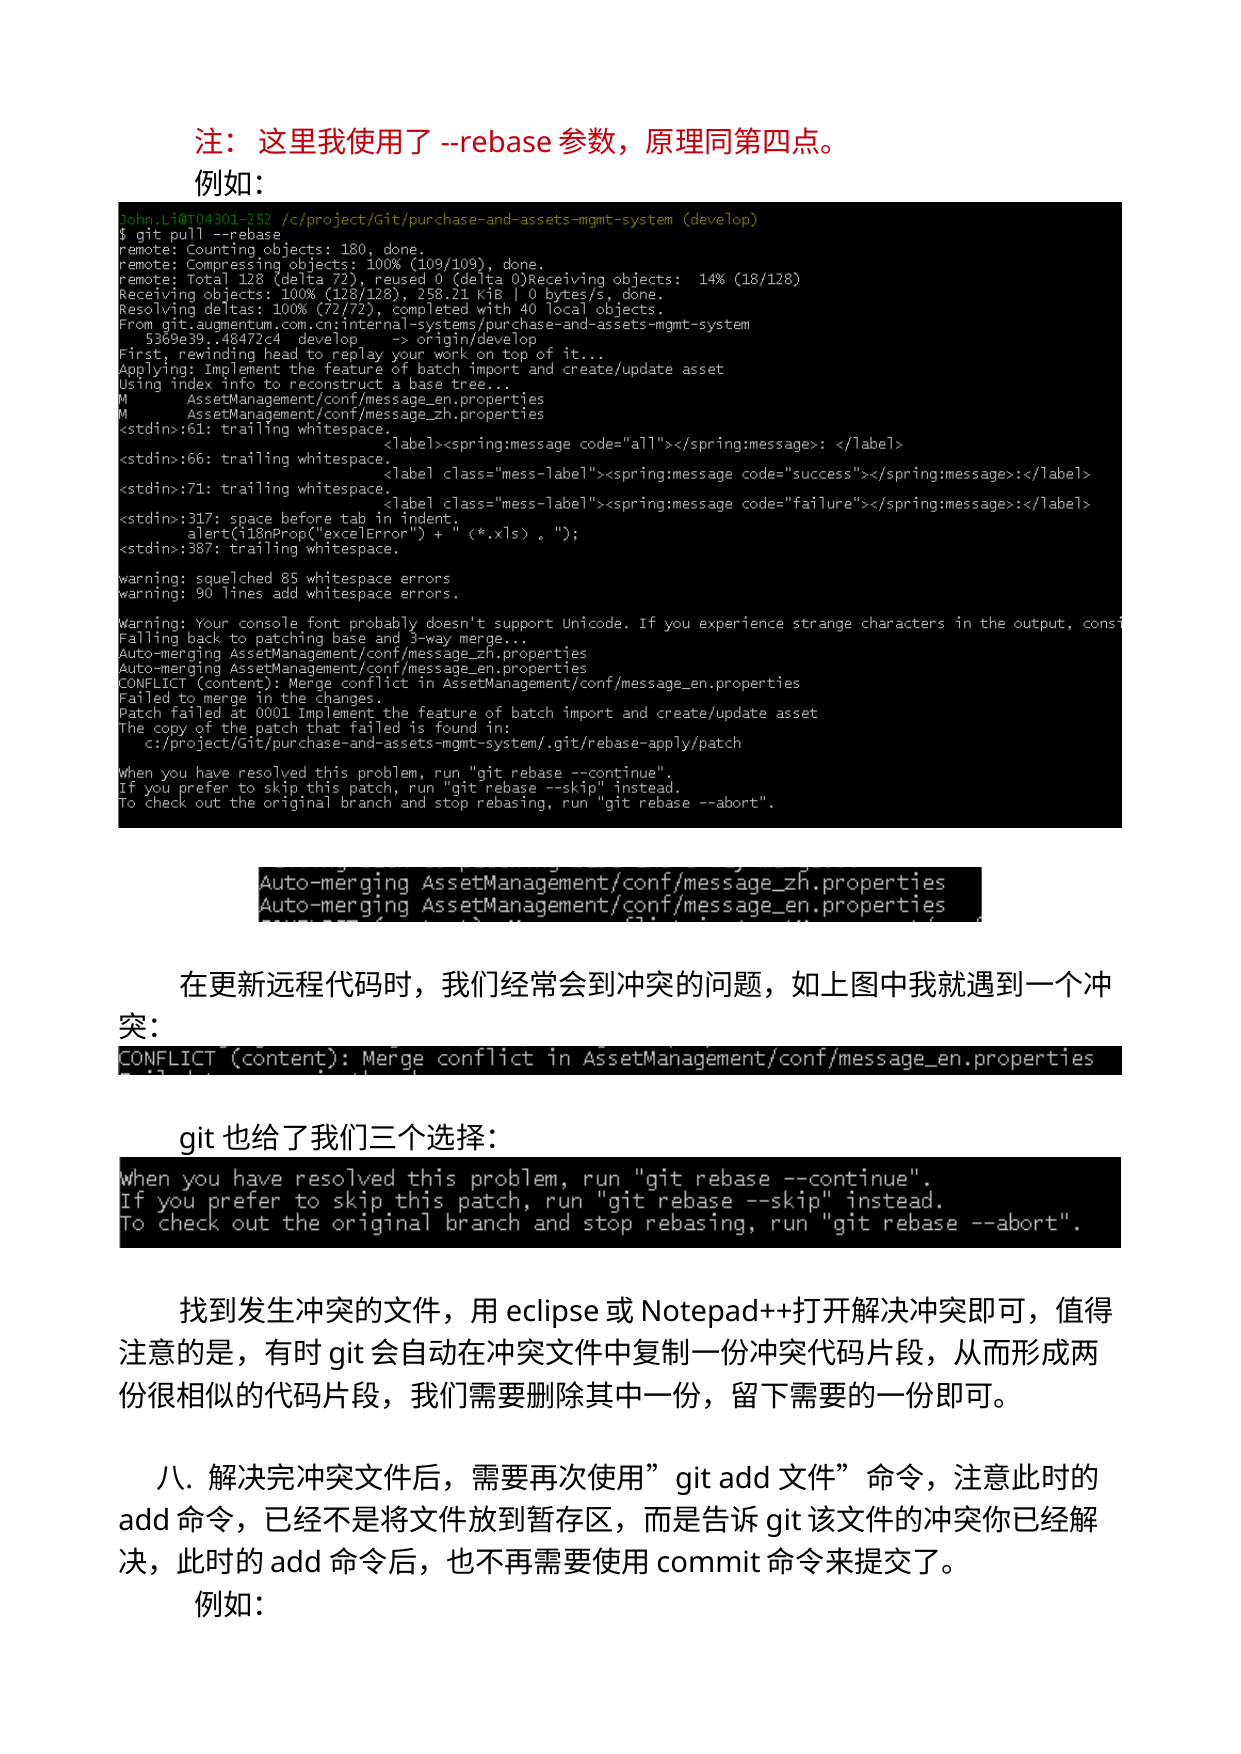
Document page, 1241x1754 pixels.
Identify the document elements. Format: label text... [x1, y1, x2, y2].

picture [118, 1046, 1122, 1075]
text 八. 解决完冲突文件后，需要再次使用”git add 文件”命令，注意此时的add命令，已经不是将文件放到暂存区，而是告诉git该文件的冲突你已经解决，此时的add 命令后，也不再需要使用commit命令来提交了。 [118, 1454, 1122, 1581]
picture [118, 202, 1122, 828]
text 例如： [118, 1581, 1122, 1624]
text 例如： [118, 161, 1122, 202]
text git 也给了我们三个选择： [118, 1115, 1122, 1157]
text 在更新远程代码时，我们经常会到冲突的问题，如上图中我就遇到一个冲突： [118, 961, 1122, 1046]
text 注： 这里我使用了 --rebase参数，原理同第四点。 [118, 118, 1122, 161]
picture [119, 1157, 1121, 1248]
picture [258, 867, 982, 922]
text 找到发生冲突的文件，用eclipse或Notepad++打开解决冲突即可，值得注意的是，有时git会自动在冲突文件中复制一份冲突代码片段，从而形成两份很相似的代码片段，我们需要删除其中一份，留下需要的一份即可。 [118, 1287, 1122, 1414]
